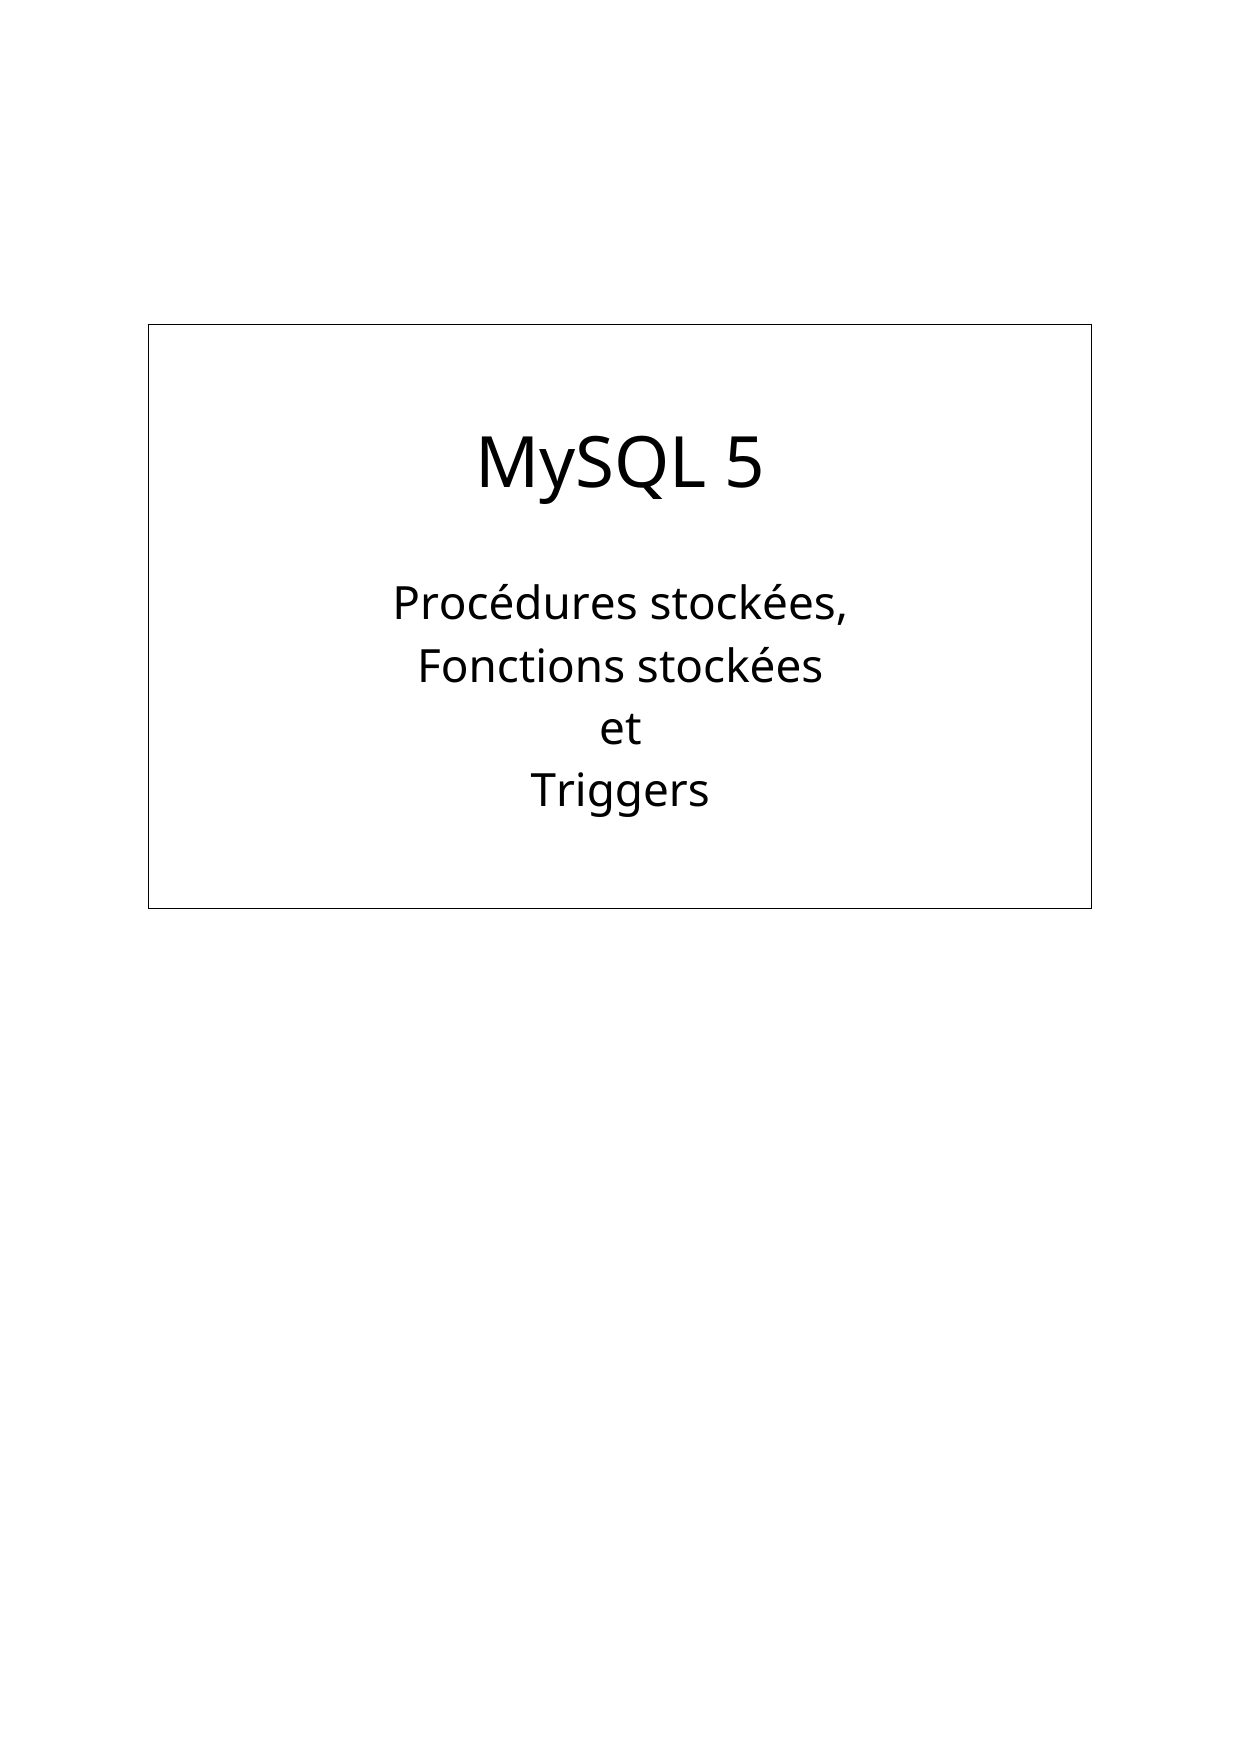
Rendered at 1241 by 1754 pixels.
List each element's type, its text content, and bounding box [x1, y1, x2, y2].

text Triggers [149, 755, 1091, 820]
text et [149, 692, 1091, 755]
text Fonctions stockées [149, 630, 1091, 692]
text MySQL 5 [149, 409, 1091, 508]
text Procédures stockées, [149, 568, 1091, 630]
